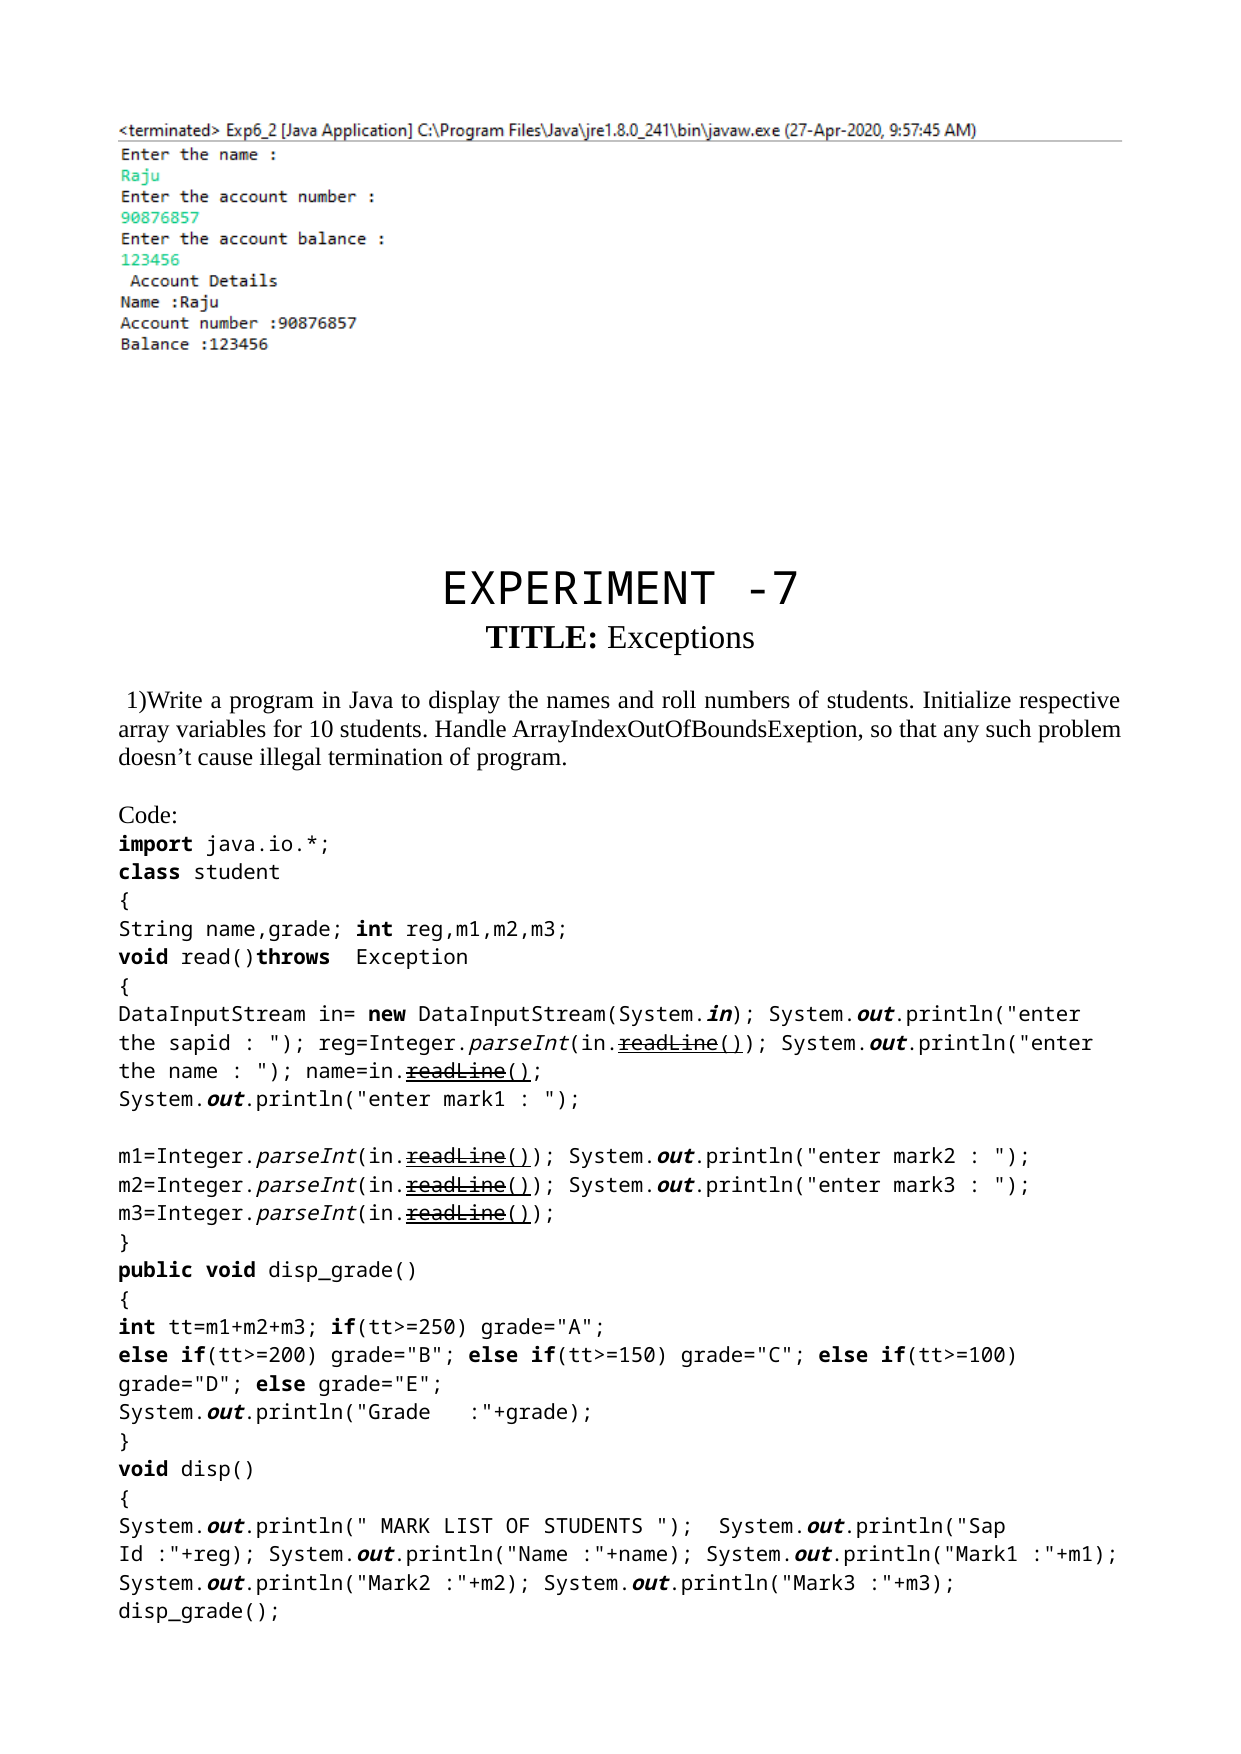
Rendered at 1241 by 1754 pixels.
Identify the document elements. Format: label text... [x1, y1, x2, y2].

text { [118, 1483, 1122, 1511]
text public void disp_grade() [118, 1255, 1122, 1284]
text Code: [118, 800, 1122, 829]
text void disp() [118, 1454, 1122, 1483]
text class student [118, 857, 1122, 886]
text import java.io.*; [118, 829, 1122, 857]
text { [118, 971, 1122, 999]
text else if(tt>=200) grade="B"; else if(tt>=150) grade="C"; else if(tt>=100) grade="D"; else grade="E"; [118, 1341, 1122, 1397]
list 1)Write a program in Java to display the names and roll numbers of students. Initialize respective array variables for 10 students. Handle ArrayIndexOutOfBoundsExeption, so that any such problem doesn’t cause illegal termination of program. [118, 685, 1122, 771]
text System.out.println("Mark2 :"+m2); System.out.println("Mark3 :"+m3); disp_grade(); [118, 1568, 1122, 1625]
text } [118, 1227, 1122, 1255]
text } [118, 1426, 1122, 1454]
text int tt=m1+m2+m3; if(tt>=250) grade="A"; [118, 1312, 1122, 1341]
text m1=Integer.parseInt(in.readLine()); System.out.println("enter mark2 : "); m2=Integer.parseInt(in.readLine()); System.out.println("enter mark3 : "); m3=Integer.parseInt(in.readLine()); [118, 1141, 1122, 1227]
text void read()throws Exception [118, 942, 1122, 971]
text TITLE: Exceptions [118, 618, 1122, 656]
text DataInputStream in= new DataInputStream(System.in); System.out.println("enter the sapid : "); reg=Integer.parseInt(in.readLine()); System.out.println("enter the name : "); name=in.readLine(); [118, 999, 1122, 1084]
text String name,grade; int reg,m1,m2,m3; [118, 914, 1122, 942]
picture [118, 118, 1123, 385]
text { [118, 1284, 1122, 1312]
text EXPERIMENT -7 [118, 555, 1122, 618]
text System.out.println("Grade :"+grade); [118, 1397, 1122, 1426]
text { [118, 886, 1122, 914]
text System.out.println("enter mark1 : "); [118, 1084, 1122, 1113]
text System.out.println(" MARK LIST OF STUDENTS "); System.out.println("Sap Id :"+reg); System.out.println("Name :"+name); System.out.println("Mark1 :"+m1); [118, 1511, 1122, 1568]
